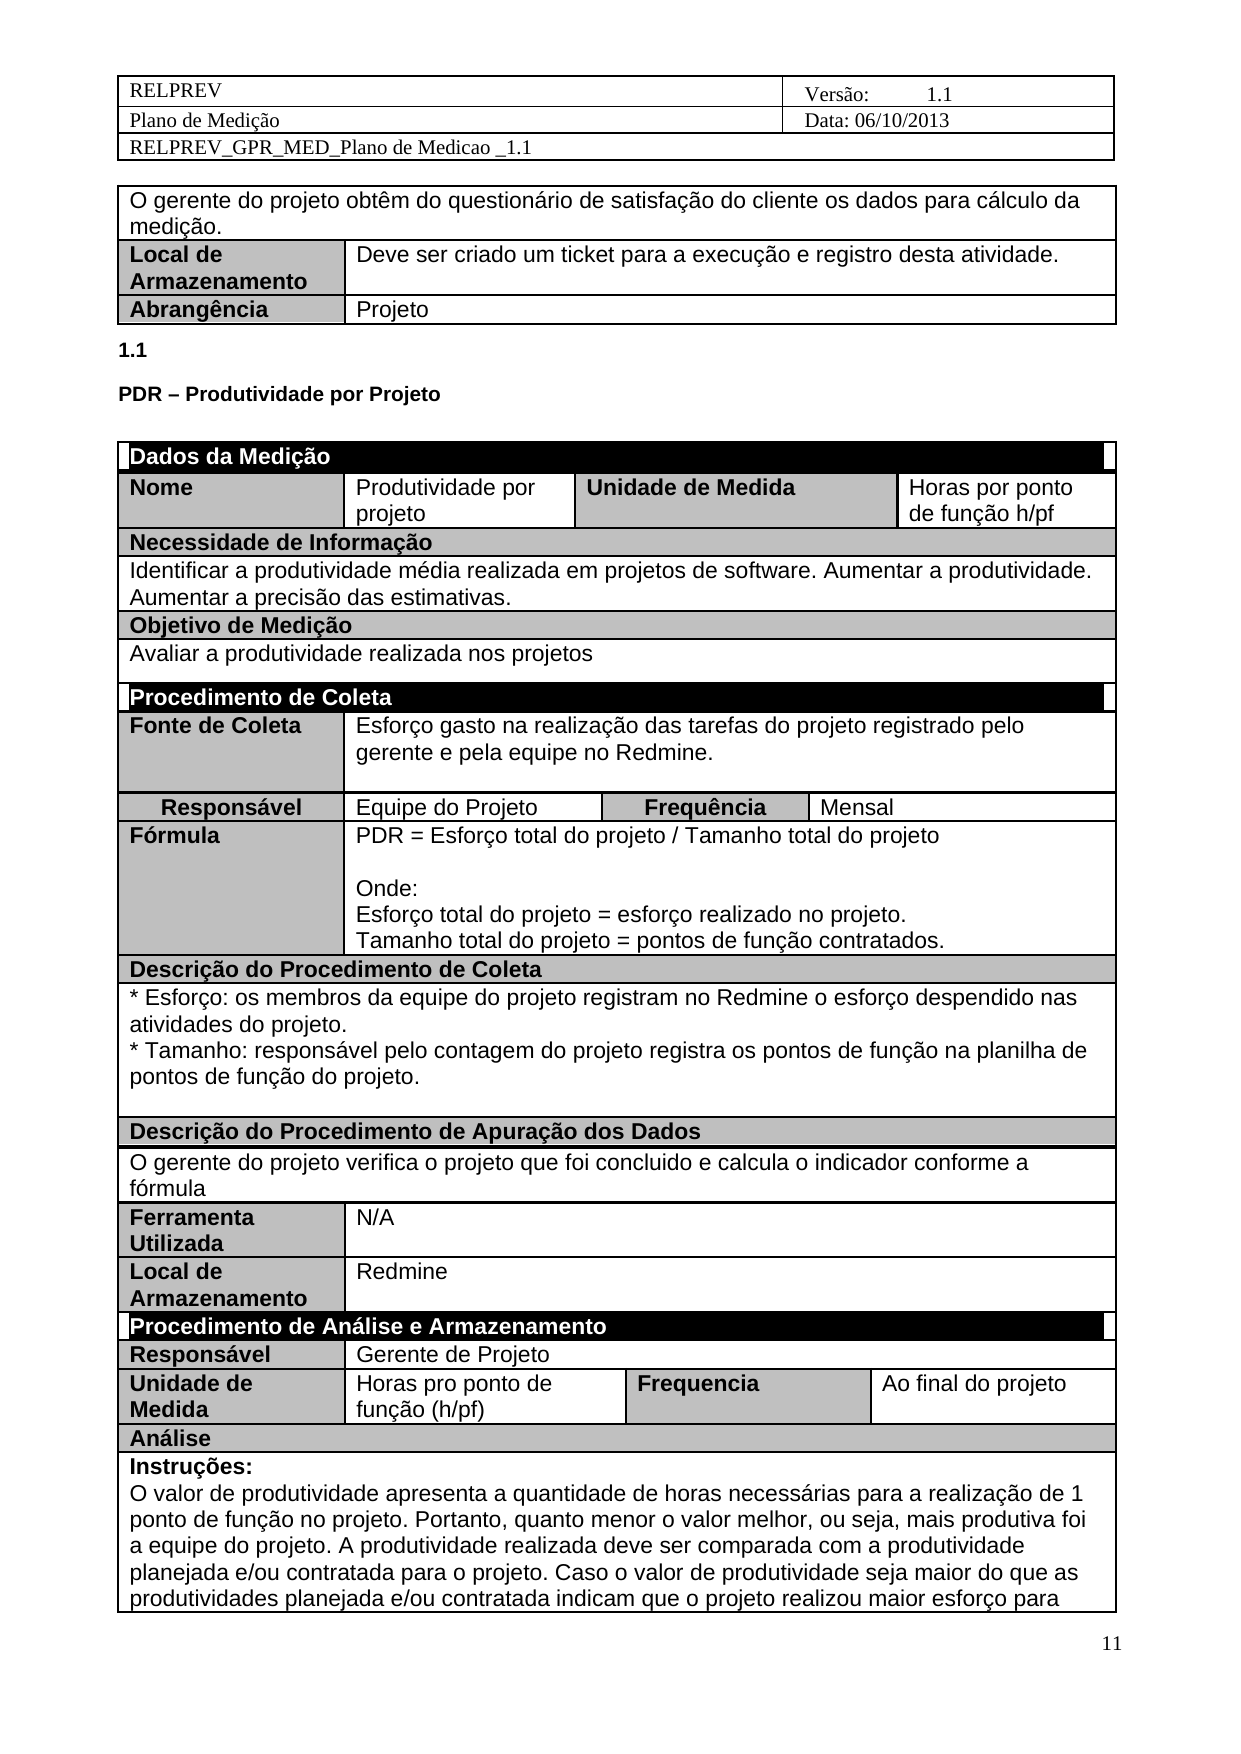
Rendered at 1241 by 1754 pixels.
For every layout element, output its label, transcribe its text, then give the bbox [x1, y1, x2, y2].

table_cell Descrição do Procedimento de Coleta [119, 956, 1115, 982]
table_cell Unidade de Medida [119, 1370, 344, 1423]
table_cell Análise [119, 1425, 1115, 1451]
table_cell Horas por ponto de função h/pf [899, 474, 1115, 527]
table_cell Ferramenta Utilizada [119, 1204, 344, 1256]
table_cell Local de Armazenamento [119, 1258, 344, 1311]
table_cell Nome [119, 474, 343, 527]
table_cell Produtividade por projeto [345, 474, 574, 527]
table_cell Projeto [346, 296, 1115, 322]
table_cell Responsável [119, 794, 343, 820]
table_header O gerente do projeto verifica o projeto que foi concluido e calcula o indicador conforme a fórmula [119, 1149, 1115, 1201]
table_cell Horas pro ponto de função (h/pf) [346, 1370, 625, 1423]
table_cell Ao final do projeto [872, 1370, 1115, 1423]
table_cell Avaliar a produtividade realizada nos projetos [119, 640, 1115, 682]
table_cell Fonte de Coleta [119, 713, 343, 791]
table_cell Unidade de Medida [576, 474, 896, 527]
table_cell Responsável [119, 1341, 344, 1368]
table_cell Descrição do Procedimento de Apuração dos Dados [119, 1118, 1115, 1144]
table_cell Fórmula [119, 822, 343, 954]
table_cell Frequencia [627, 1370, 870, 1423]
subtitle PDR – Produtividade por Projeto [118, 381, 1122, 406]
table_cell PDR = Esforço total do projeto / Tamanho total do projeto Onde: Esforço total do projeto = esforço realizado no projeto. Tamanho total do projeto = pontos de função contratados. [345, 822, 1115, 954]
table_cell Abrangência [119, 296, 344, 322]
table_cell * Esforço: os membros da equipe do projeto registram no Redmine o esforço despendido nas atividades do projeto. * Tamanho: responsável pelo contagem do projeto registra os pontos de função na planilha de pontos de função do projeto. [119, 984, 1115, 1116]
table_cell Identificar a produtividade média realizada em projetos de software. Aumentar a produtividade. Aumentar a precisão das estimativas. [119, 557, 1115, 610]
table_cell Objetivo de Medição [119, 612, 1115, 638]
table_cell N/A [346, 1204, 1115, 1256]
table_cell Deve ser criado um ticket para a execução e registro desta atividade. [346, 241, 1115, 294]
table_cell Frequência [603, 794, 808, 820]
table_cell Instruções: O valor de produtividade apresenta a quantidade de horas necessárias para a realização de 1 ponto de função no projeto. Portanto, quanto menor o valor melhor, ou seja, mais produtiva foi a equipe do projeto. A produtividade realizada deve ser comparada com a produtividade planejada e/ou contratada para o projeto. Caso o valor de produtividade seja maior do que as produtividades planejada e/ou contratada indicam que o projeto realizou maior esforço para [119, 1453, 1115, 1611]
table_cell Equipe do Projeto [345, 794, 601, 820]
table_cell Necessidade de Informação [119, 529, 1115, 555]
table_cell Mensal [810, 794, 1115, 820]
table_header O gerente do projeto obtêm do questionário de satisfação do cliente os dados para cálculo da medição. [119, 187, 1115, 239]
table_cell Gerente de Projeto [346, 1341, 1115, 1368]
table_cell Esforço gasto na realização das tarefas do projeto registrado pelo gerente e pela equipe no Redmine. [345, 713, 1115, 791]
table_cell Redmine [346, 1258, 1115, 1311]
table_cell Local de Armazenamento [119, 241, 344, 294]
